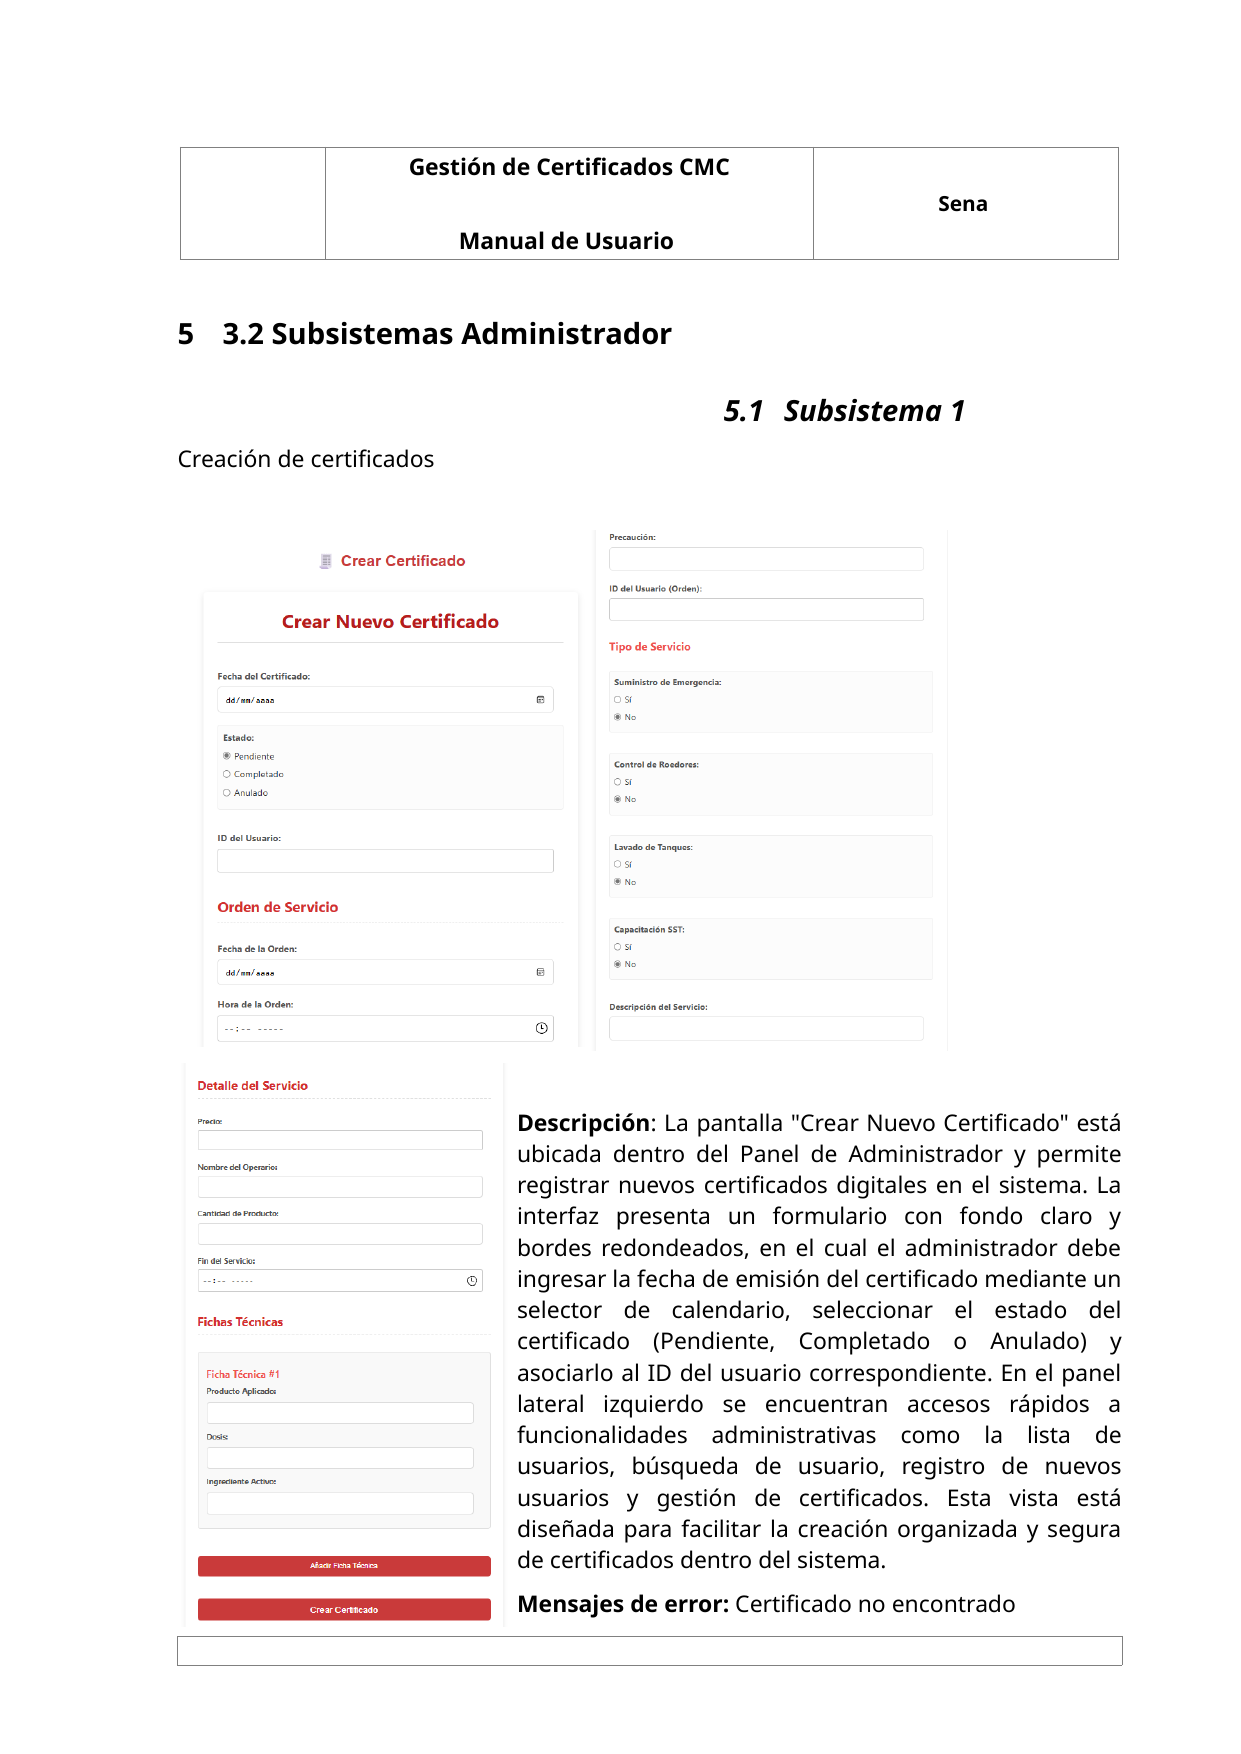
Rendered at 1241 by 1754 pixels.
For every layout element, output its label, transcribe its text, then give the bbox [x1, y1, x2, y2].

subtitle 3.2 Subsistemas Administrador [177, 313, 1122, 353]
text Descripción: La pantalla "Crear Nuevo Certificado" está ubicada dentro del Panel de Administrador y permite registrar nuevos certificados digitales en el sistema. La interfaz presenta un formulario con fondo claro y bordes redondeados, en el cual el administrador debe ingresar la fecha de emisión del certificado mediante un selector de calendario, seleccionar el estado del certificado (Pendiente, Completado o Anulado) y asociarlo al ID del usuario correspondiente. En el panel lateral izquierdo se encuentran accesos rápidos a funcionalidades administrativas como la lista de usuarios, búsqueda de usuario, registro de nuevos usuarios y gestión de certificados. Esta vista está diseñada para facilitar la creación organizada y segura de certificados dentro del sistema. [517, 1107, 1122, 1575]
text Mensajes de error: Certificado no encontrado [517, 1588, 1122, 1619]
text Creación de certificados [177, 443, 1122, 474]
subtitle Subsistema 1 [723, 391, 1122, 430]
